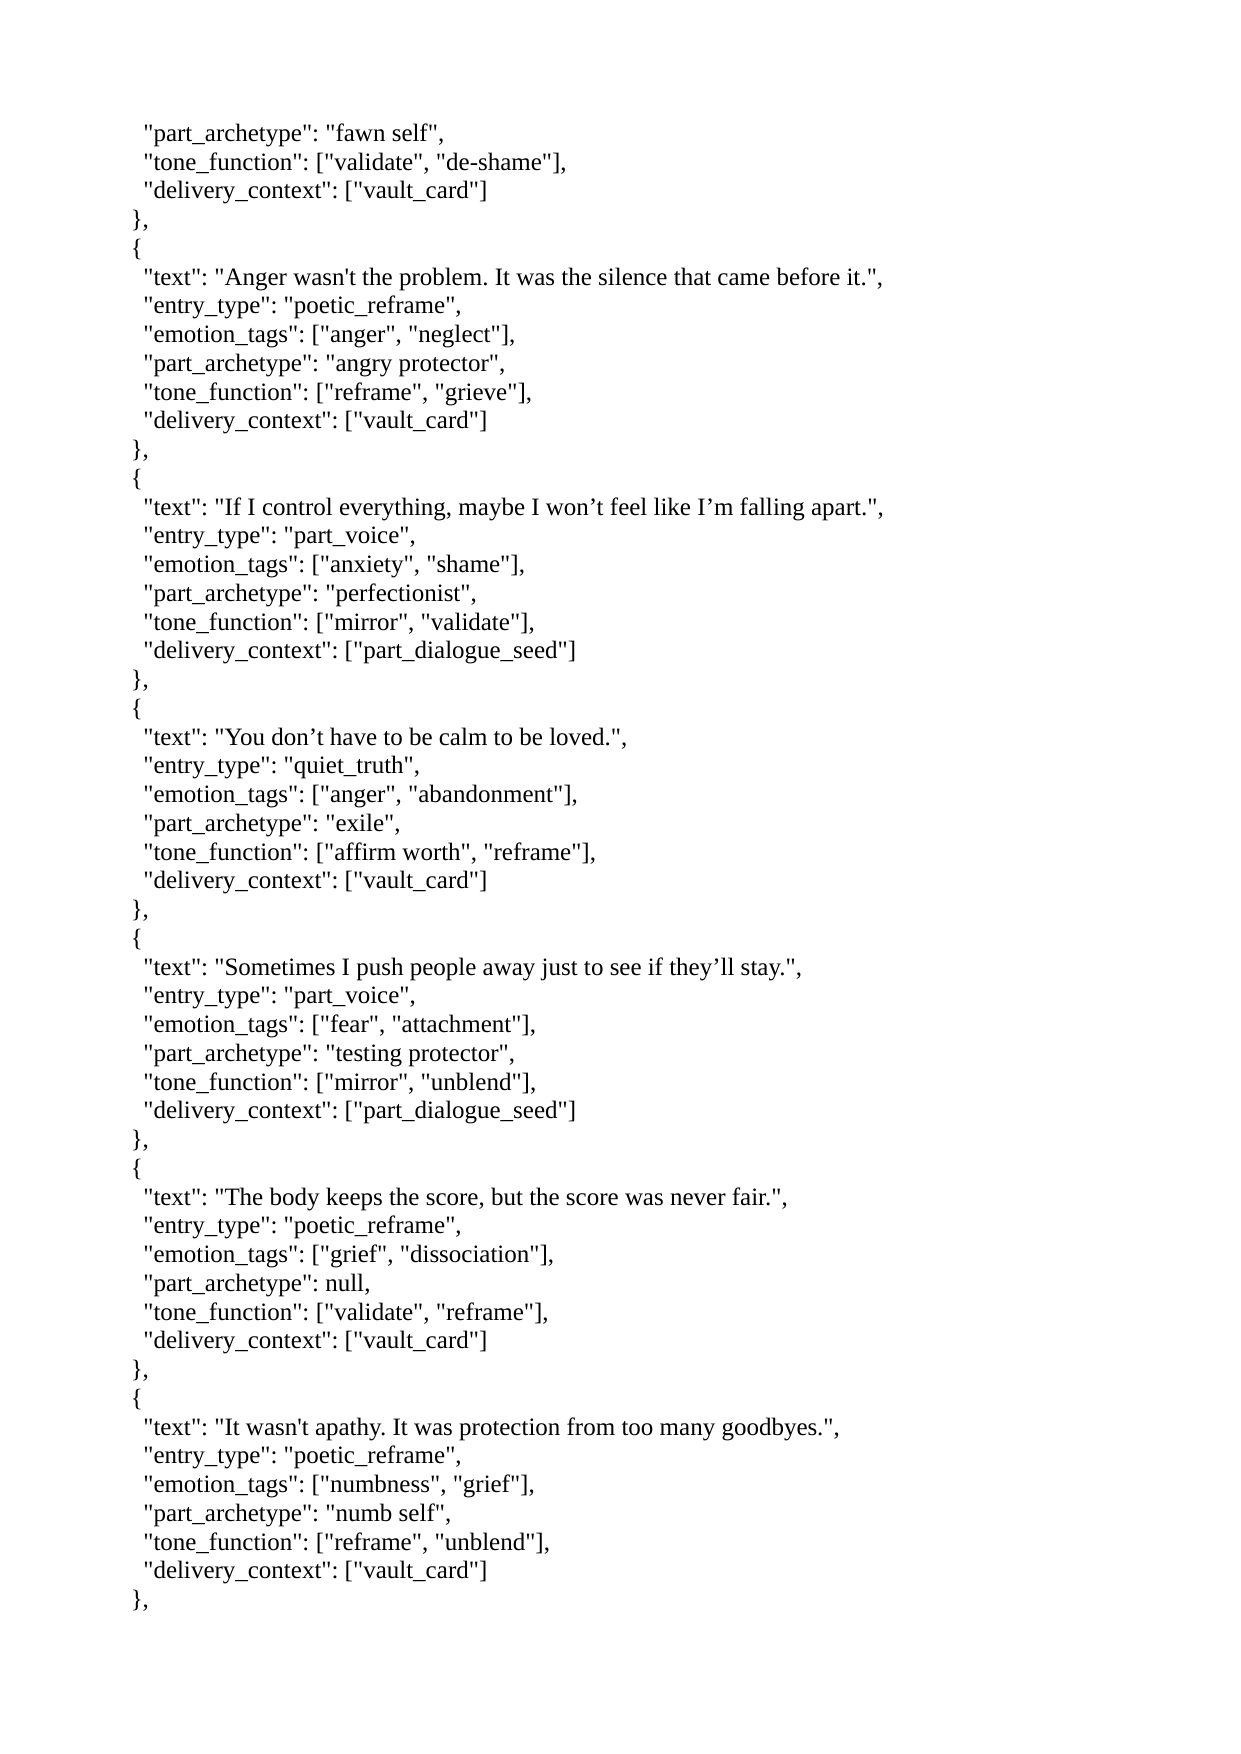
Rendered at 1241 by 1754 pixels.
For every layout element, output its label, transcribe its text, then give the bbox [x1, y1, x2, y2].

text "tone_function": ["mirror", "unblend"], [118, 1067, 1122, 1096]
text "emotion_tags": ["fear", "attachment"], [118, 1009, 1122, 1038]
text "tone_function": ["affirm worth", "reframe"], [118, 837, 1122, 866]
text "part_archetype": null, [118, 1268, 1122, 1297]
text }, [118, 1354, 1122, 1383]
text "emotion_tags": ["anger", "neglect"], [118, 319, 1122, 348]
text "text": "The body keeps the score, but the score was never fair.", [118, 1182, 1122, 1211]
text "part_archetype": "numb self", [118, 1498, 1122, 1527]
text }, [118, 894, 1122, 923]
text "delivery_context": ["part_dialogue_seed"] [118, 636, 1122, 664]
text "entry_type": "poetic_reframe", [118, 1441, 1122, 1469]
text "delivery_context": ["vault_card"] [118, 406, 1122, 434]
text "text": "You don’t have to be calm to be loved.", [118, 722, 1122, 751]
text "entry_type": "poetic_reframe", [118, 291, 1122, 319]
text "delivery_context": ["vault_card"] [118, 1556, 1122, 1584]
text "emotion_tags": ["grief", "dissociation"], [118, 1239, 1122, 1268]
text { [118, 1383, 1122, 1412]
text "part_archetype": "testing protector", [118, 1038, 1122, 1067]
text }, [118, 1124, 1122, 1153]
text "delivery_context": ["vault_card"] [118, 1326, 1122, 1354]
text "text": "If I control everything, maybe I won’t feel like I’m falling apart.", [118, 492, 1122, 521]
text "emotion_tags": ["numbness", "grief"], [118, 1469, 1122, 1498]
text { [118, 923, 1122, 952]
text "delivery_context": ["part_dialogue_seed"] [118, 1096, 1122, 1124]
text "tone_function": ["reframe", "unblend"], [118, 1527, 1122, 1556]
text "entry_type": "poetic_reframe", [118, 1211, 1122, 1239]
text "delivery_context": ["vault_card"] [118, 866, 1122, 894]
text "emotion_tags": ["anger", "abandonment"], [118, 779, 1122, 808]
text "entry_type": "quiet_truth", [118, 751, 1122, 779]
text { [118, 693, 1122, 722]
text "text": "Sometimes I push people away just to see if they’ll stay.", [118, 952, 1122, 981]
text "part_archetype": "fawn self", [118, 118, 1122, 147]
text { [118, 233, 1122, 262]
text "tone_function": ["reframe", "grieve"], [118, 377, 1122, 406]
text "delivery_context": ["vault_card"] [118, 176, 1122, 204]
text { [118, 463, 1122, 492]
text }, [118, 664, 1122, 693]
text "entry_type": "part_voice", [118, 521, 1122, 549]
text }, [118, 204, 1122, 233]
text { [118, 1153, 1122, 1182]
text "text": "It wasn't apathy. It was protection from too many goodbyes.", [118, 1412, 1122, 1441]
text "part_archetype": "angry protector", [118, 348, 1122, 377]
text "tone_function": ["validate", "de-shame"], [118, 147, 1122, 176]
text }, [118, 434, 1122, 463]
text "tone_function": ["mirror", "validate"], [118, 607, 1122, 636]
text }, [118, 1584, 1122, 1613]
text "text": "Anger wasn't the problem. It was the silence that came before it.", [118, 262, 1122, 291]
text "part_archetype": "perfectionist", [118, 578, 1122, 607]
text "entry_type": "part_voice", [118, 981, 1122, 1009]
text "emotion_tags": ["anxiety", "shame"], [118, 549, 1122, 578]
text "part_archetype": "exile", [118, 808, 1122, 837]
text "tone_function": ["validate", "reframe"], [118, 1297, 1122, 1326]
